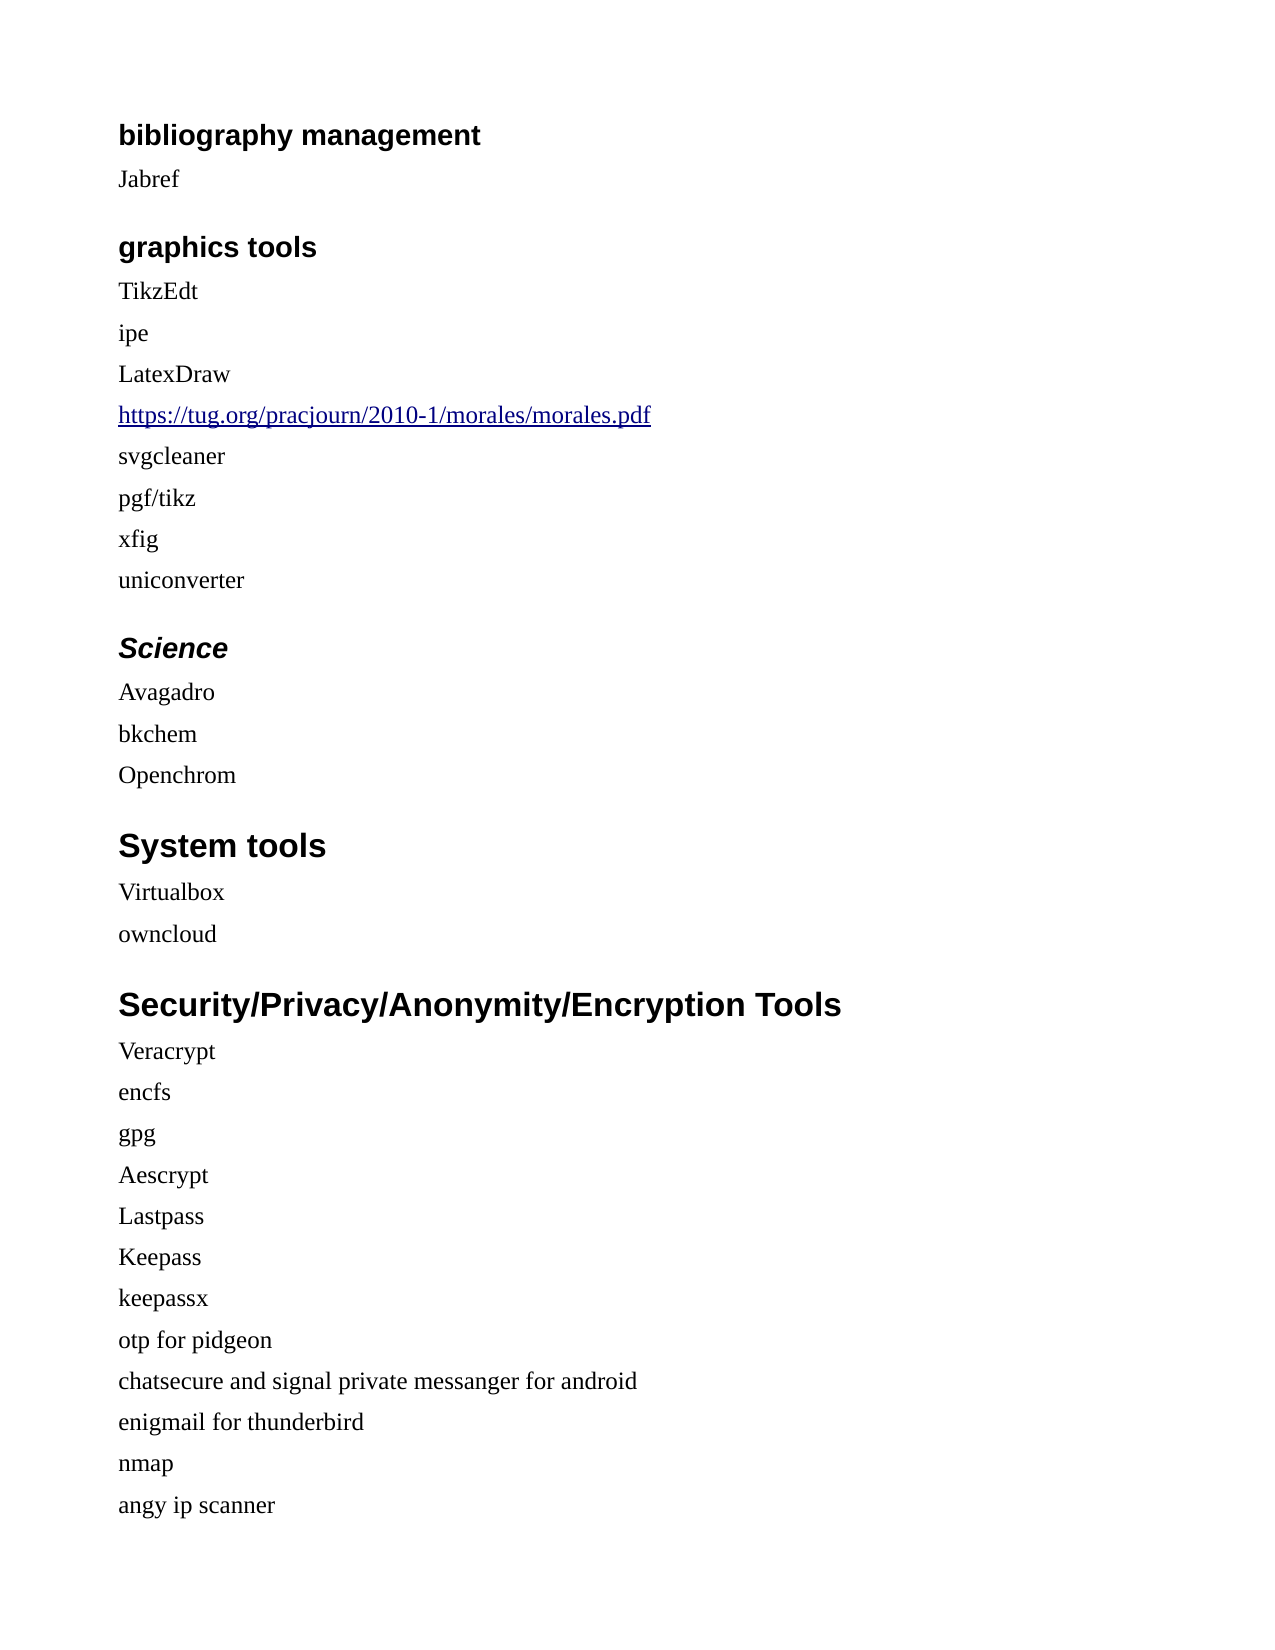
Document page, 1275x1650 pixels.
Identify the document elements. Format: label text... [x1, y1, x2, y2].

text TikzEdt [118, 276, 1157, 305]
text ipe [118, 318, 1157, 346]
text nmap [118, 1448, 1157, 1477]
text angy ip scanner [118, 1490, 1157, 1518]
text https://tug.org/pracjourn/2010-1/morales/morales.pdf [118, 400, 1157, 429]
subtitle graphics tools [118, 230, 1157, 264]
subtitle System tools [118, 826, 1157, 865]
text pgf/tikz [118, 483, 1157, 511]
text Veracrypt [118, 1036, 1157, 1065]
text svgcleaner [118, 441, 1157, 470]
text encfs [118, 1077, 1157, 1106]
text bkchem [118, 719, 1157, 747]
text LatexDraw [118, 359, 1157, 388]
text keepassx [118, 1283, 1157, 1312]
subtitle Science [118, 631, 1157, 665]
text Avagadro [118, 677, 1157, 706]
text Openchrom [118, 760, 1157, 789]
subtitle Security/Privacy/Anonymity/Encryption Tools [118, 985, 1157, 1023]
text Keepass [118, 1242, 1157, 1271]
text Aescrypt [118, 1160, 1157, 1188]
text otp for pidgeon [118, 1325, 1157, 1353]
text Lastpass [118, 1201, 1157, 1230]
text chatsecure and signal private messanger for android [118, 1366, 1157, 1395]
subtitle bibliography management [118, 118, 1157, 152]
text Jabref [118, 164, 1157, 193]
text owncloud [118, 919, 1157, 947]
text gpg [118, 1118, 1157, 1147]
text uniconverter [118, 565, 1157, 594]
text Virtualbox [118, 877, 1157, 906]
text xfig [118, 524, 1157, 553]
text enigmail for thunderbird [118, 1407, 1157, 1436]
